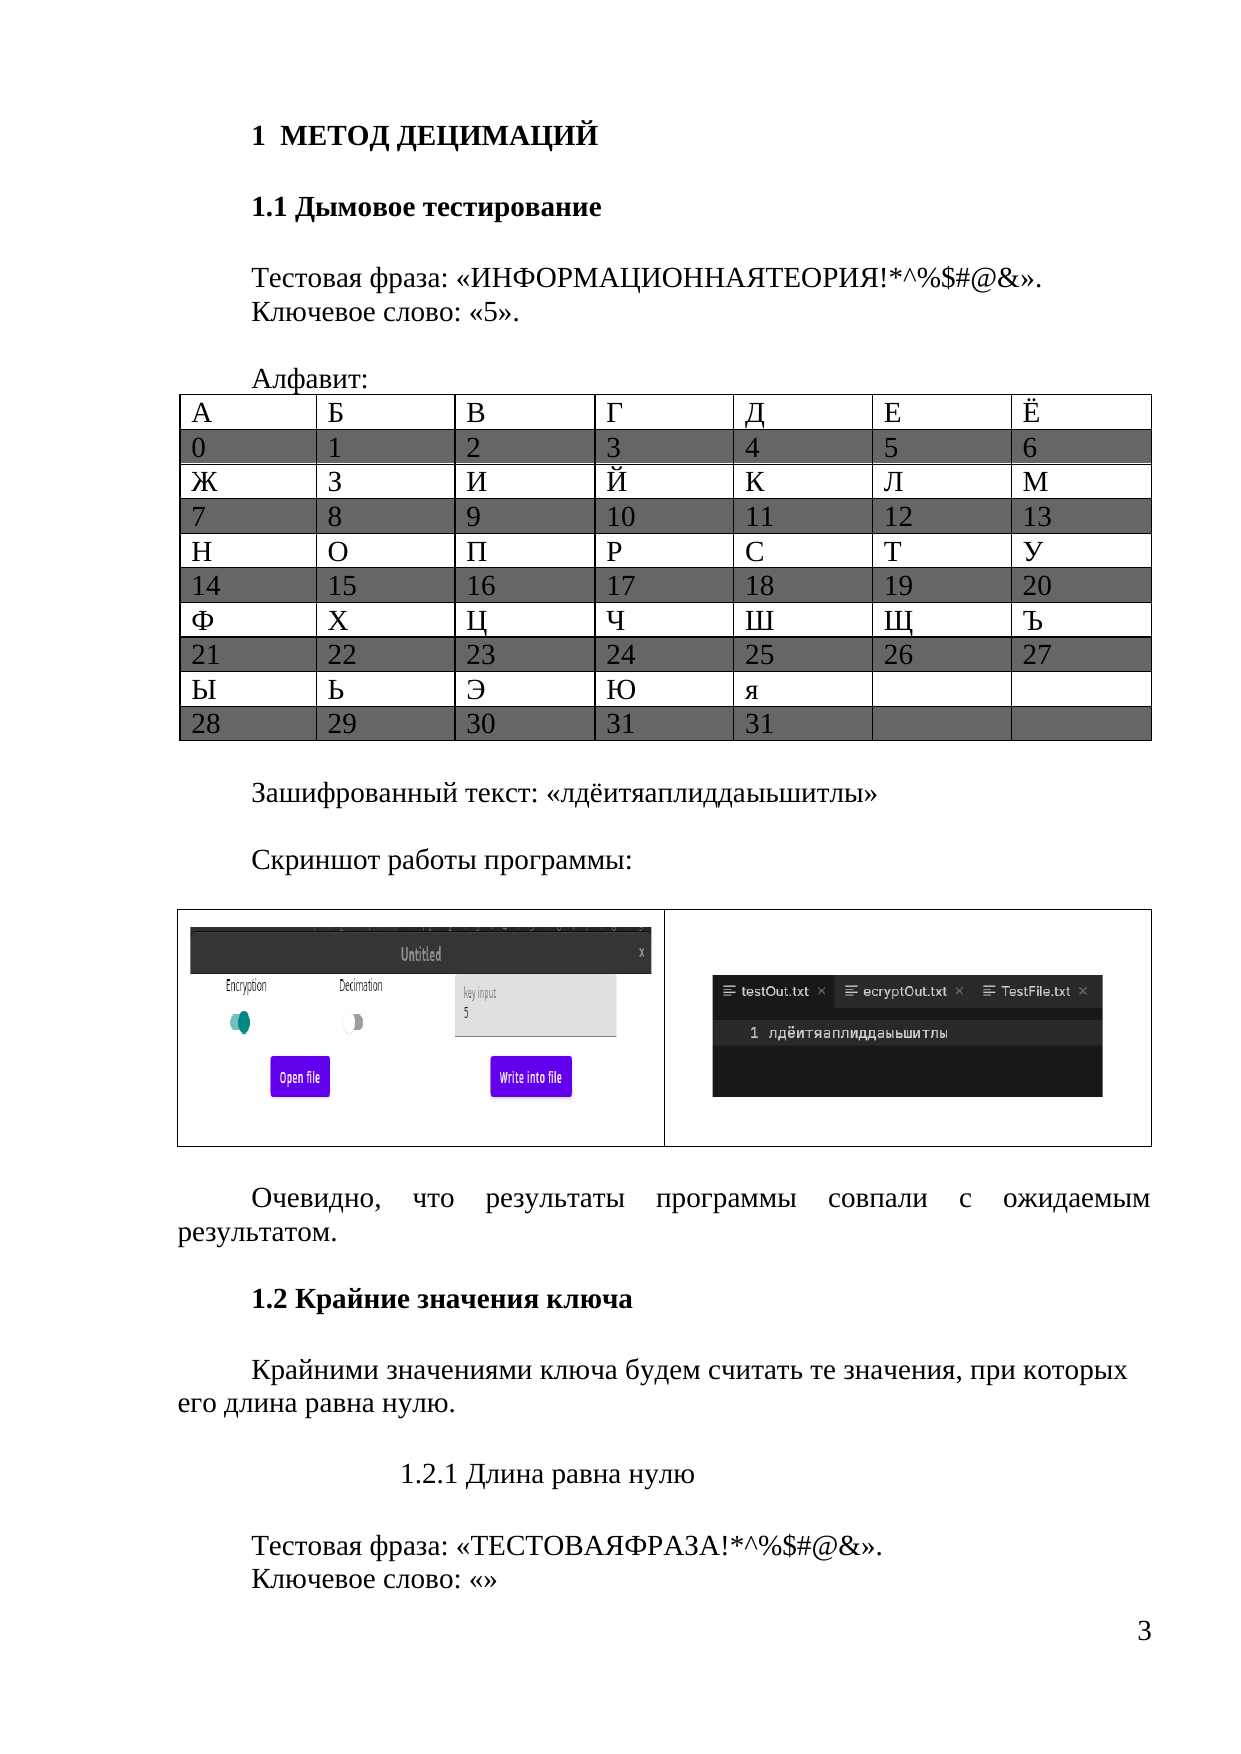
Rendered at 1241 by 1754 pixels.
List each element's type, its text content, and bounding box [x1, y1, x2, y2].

table_cell 5 [873, 430, 1011, 463]
table_cell Ы [181, 672, 316, 706]
subtitle Дымовое тестирование [251, 189, 1152, 223]
table_cell [1012, 707, 1151, 740]
text Зашифрованный текст: «лдёитяаплиддаыьшитлы» [251, 775, 1152, 808]
table_header [178, 910, 664, 1146]
table_cell П [456, 534, 594, 567]
table_header Д [734, 395, 872, 429]
table_cell 28 [181, 707, 316, 740]
subtitle Метод децимаций [251, 118, 1152, 152]
table_cell 26 [873, 638, 1011, 671]
subtitle Длина равна нулю [326, 1457, 1152, 1490]
table_cell 25 [734, 638, 872, 671]
table_cell Щ [873, 603, 1011, 636]
text Очевидно, что результаты программы совпали с ожидаемым результатом. [177, 1180, 1152, 1247]
table_cell Ф [181, 603, 316, 636]
table_cell О [317, 534, 454, 567]
table_cell 27 [1012, 638, 1151, 671]
table_cell Э [456, 672, 594, 706]
table_cell Р [596, 534, 733, 567]
text Тестовая фраза: «ТЕСТОВАЯФРАЗА!*^%$#@&». [177, 1528, 1152, 1561]
table_header Ё [1012, 395, 1151, 429]
table_cell У [1012, 534, 1151, 567]
table_header Г [596, 395, 733, 429]
table_cell 8 [317, 499, 454, 533]
text Ключевое слово: «5». [177, 294, 1152, 327]
text Скриншот работы программы: [251, 842, 1152, 875]
table_cell З [317, 465, 454, 498]
table_header Б [317, 395, 454, 429]
table_cell Л [873, 465, 1011, 498]
table_header А [181, 395, 316, 429]
table_cell 24 [596, 638, 733, 671]
table_cell 2 [456, 430, 594, 463]
text Ключевое слово: «» [251, 1561, 1152, 1595]
table_cell Ш [734, 603, 872, 636]
table_cell 13 [1012, 499, 1151, 533]
table_cell 31 [734, 707, 872, 740]
table_cell И [456, 465, 594, 498]
text Тестовая фраза: «ИНФОРМАЦИОННАЯТЕОРИЯ!*^%$#@&». [177, 260, 1152, 294]
table_cell Х [317, 603, 454, 636]
table_cell 19 [873, 568, 1011, 602]
table_cell Ж [181, 465, 316, 498]
table_cell 0 [181, 430, 316, 463]
table_cell 10 [596, 499, 733, 533]
table_cell Й [596, 465, 733, 498]
table_cell 18 [734, 568, 872, 602]
table_cell 22 [317, 638, 454, 671]
table_cell Ъ [1012, 603, 1151, 636]
table_cell Ю [596, 672, 733, 706]
table_cell 20 [1012, 568, 1151, 602]
table_cell 17 [596, 568, 733, 602]
table_cell Ь [317, 672, 454, 706]
table_cell [873, 672, 1011, 706]
table_header Е [873, 395, 1011, 429]
table_cell 11 [734, 499, 872, 533]
table_cell 1 [317, 430, 454, 463]
table_cell 15 [317, 568, 454, 602]
text Алфавит: [177, 361, 1152, 394]
table_cell 31 [596, 707, 733, 740]
table_cell 3 [596, 430, 733, 463]
table_cell 29 [317, 707, 454, 740]
table_cell М [1012, 465, 1151, 498]
table_cell я [734, 672, 872, 706]
table_header [665, 910, 1151, 1146]
table_cell 23 [456, 638, 594, 671]
table_cell 14 [181, 568, 316, 602]
table_cell 16 [456, 568, 594, 602]
table_cell 7 [181, 499, 316, 533]
table_cell Ч [596, 603, 733, 636]
table_cell 12 [873, 499, 1011, 533]
table_cell 4 [734, 430, 872, 463]
table_cell Т [873, 534, 1011, 567]
text Крайними значениями ключа будем считать те значения, при которых его длина равна нулю. [177, 1352, 1152, 1419]
table_cell К [734, 465, 872, 498]
table_cell 9 [456, 499, 594, 533]
picture [190, 927, 652, 1113]
table_header В [456, 395, 594, 429]
table_cell Ц [456, 603, 594, 636]
table_cell 6 [1012, 430, 1151, 463]
table_cell 30 [456, 707, 594, 740]
table_cell С [734, 534, 872, 567]
table_cell [1012, 672, 1151, 706]
picture [712, 975, 1103, 1097]
subtitle Крайние значения ключа [251, 1281, 1152, 1314]
table_cell 21 [181, 638, 316, 671]
table_cell Н [181, 534, 316, 567]
table_cell [873, 707, 1011, 740]
